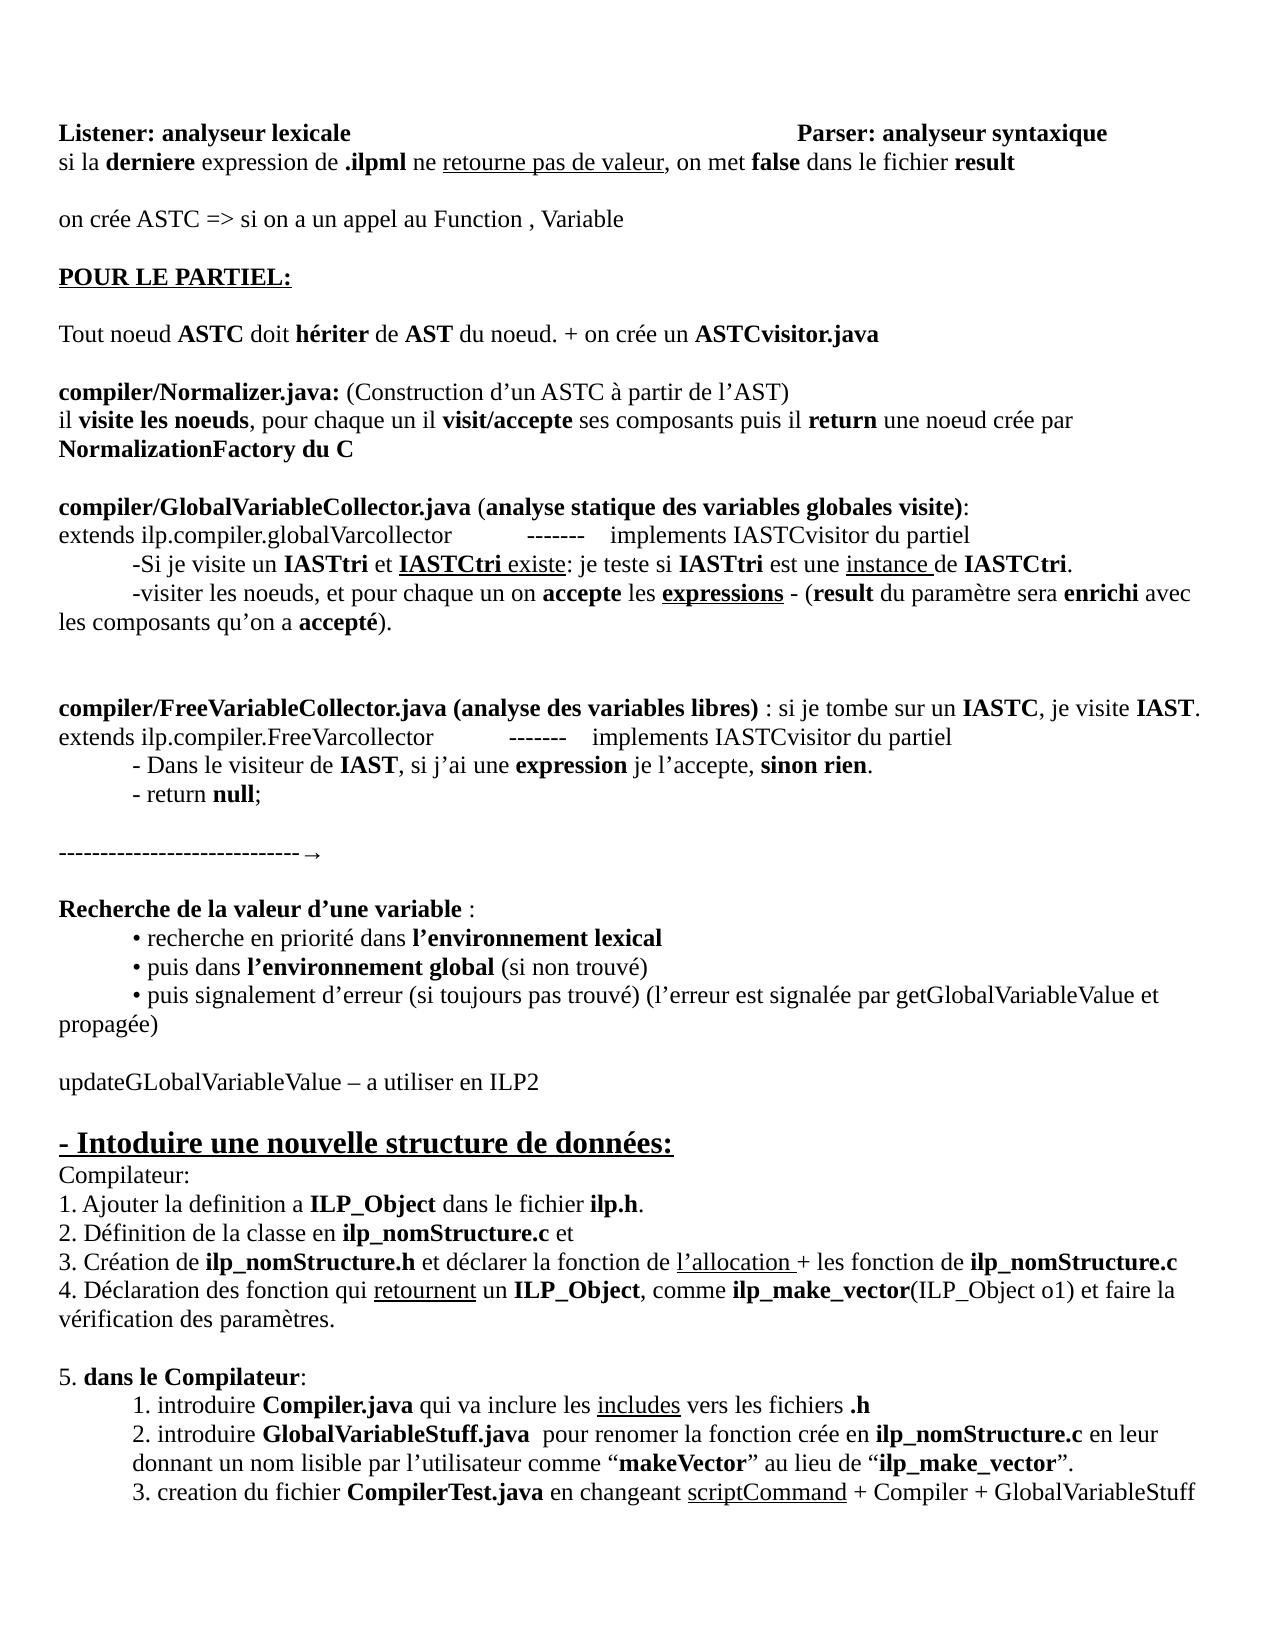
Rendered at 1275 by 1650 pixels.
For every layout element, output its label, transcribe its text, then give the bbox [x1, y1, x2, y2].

text Compilateur: 1. Ajouter la definition a ILP_Object dans le fichier ilp.h. [58, 1160, 1214, 1218]
text 4. Déclaration des fonction qui retournent un ILP_Object, comme ilp_make_vector(ILP_Object o1) et faire la vérification des paramètres. [58, 1275, 1214, 1333]
text • puis signalement d’erreur (si toujours pas trouvé) (l’erreur est signalée par getGlobalVariableValue et propagée) [58, 981, 1214, 1038]
text 3. Création de ilp_nomStructure.h et déclarer la fonction de l’allocation + les fonction de ilp_nomStructure.c [58, 1247, 1214, 1275]
text on crée ASTC => si on a un appel au Function , Variable [58, 204, 1214, 233]
text 2. introduire GlobalVariableStuff.java pour renomer la fonction crée en ilp_nomStructure.c en leur donnant un nom lisible par l’utilisateur comme “makeVector” au lieu de “ilp_make_vector”. [58, 1419, 1214, 1477]
text 1. introduire Compiler.java qui va inclure les includes vers les fichiers .h [58, 1390, 1214, 1419]
text compiler/Normalizer.java: (Construction d’un ASTC à partir de l’AST) il visite les noeuds, pour chaque un il visit/accepte ses composants puis il return une noeud crée par NormalizationFactory du C [58, 377, 1214, 463]
text compiler/GlobalVariableCollector.java (analyse statique des variables globales visite): [58, 492, 1214, 521]
text - Intoduire une nouvelle structure de données: [58, 1124, 1214, 1160]
text 2. Définition de la classe en ilp_nomStructure.c et [58, 1218, 1214, 1247]
text extends ilp.compiler.FreeVarcollector ------- implements IASTCvisitor du partiel - Dans le visiteur de IAST, si j’ai une expression je l’accepte, sinon rien. - return null; [58, 722, 1214, 808]
text Recherche de la valeur d’une variable : [58, 894, 1214, 923]
text extends ilp.compiler.globalVarcollector ------- implements IASTCvisitor du partiel -Si je visite un IASTtri et IASTCtri existe: je teste si IASTtri est une instance de IASTCtri. -visiter les noeuds, et pour chaque un on accepte les expressions - (result du paramètre sera enrichi avec les composants qu’on a accepté). [58, 521, 1214, 636]
text compiler/FreeVariableCollector.java (analyse des variables libres) : si je tombe sur un IASTC, je visite IAST. [58, 693, 1214, 722]
text -----------------------------→ [58, 837, 1214, 866]
text • puis dans l’environnement global (si non trouvé) [58, 952, 1214, 981]
text 3. creation du fichier CompilerTest.java en changeant scriptCommand + Compiler + GlobalVariableStuff [58, 1477, 1214, 1505]
text Listener: analyseur lexicale Parser: analyseur syntaxique [58, 118, 1214, 147]
text 5. dans le Compilateur: [58, 1362, 1214, 1390]
text updateGLobalVariableValue – a utiliser en ILP2 [58, 1067, 1214, 1096]
text Tout noeud ASTC doit hériter de AST du noeud. + on crée un ASTCvisitor.java [58, 319, 1214, 348]
text si la derniere expression de .ilpml ne retourne pas de valeur, on met false dans le fichier result [58, 147, 1214, 176]
text POUR LE PARTIEL: [58, 262, 1214, 291]
text • recherche en priorité dans l’environnement lexical [58, 923, 1214, 952]
